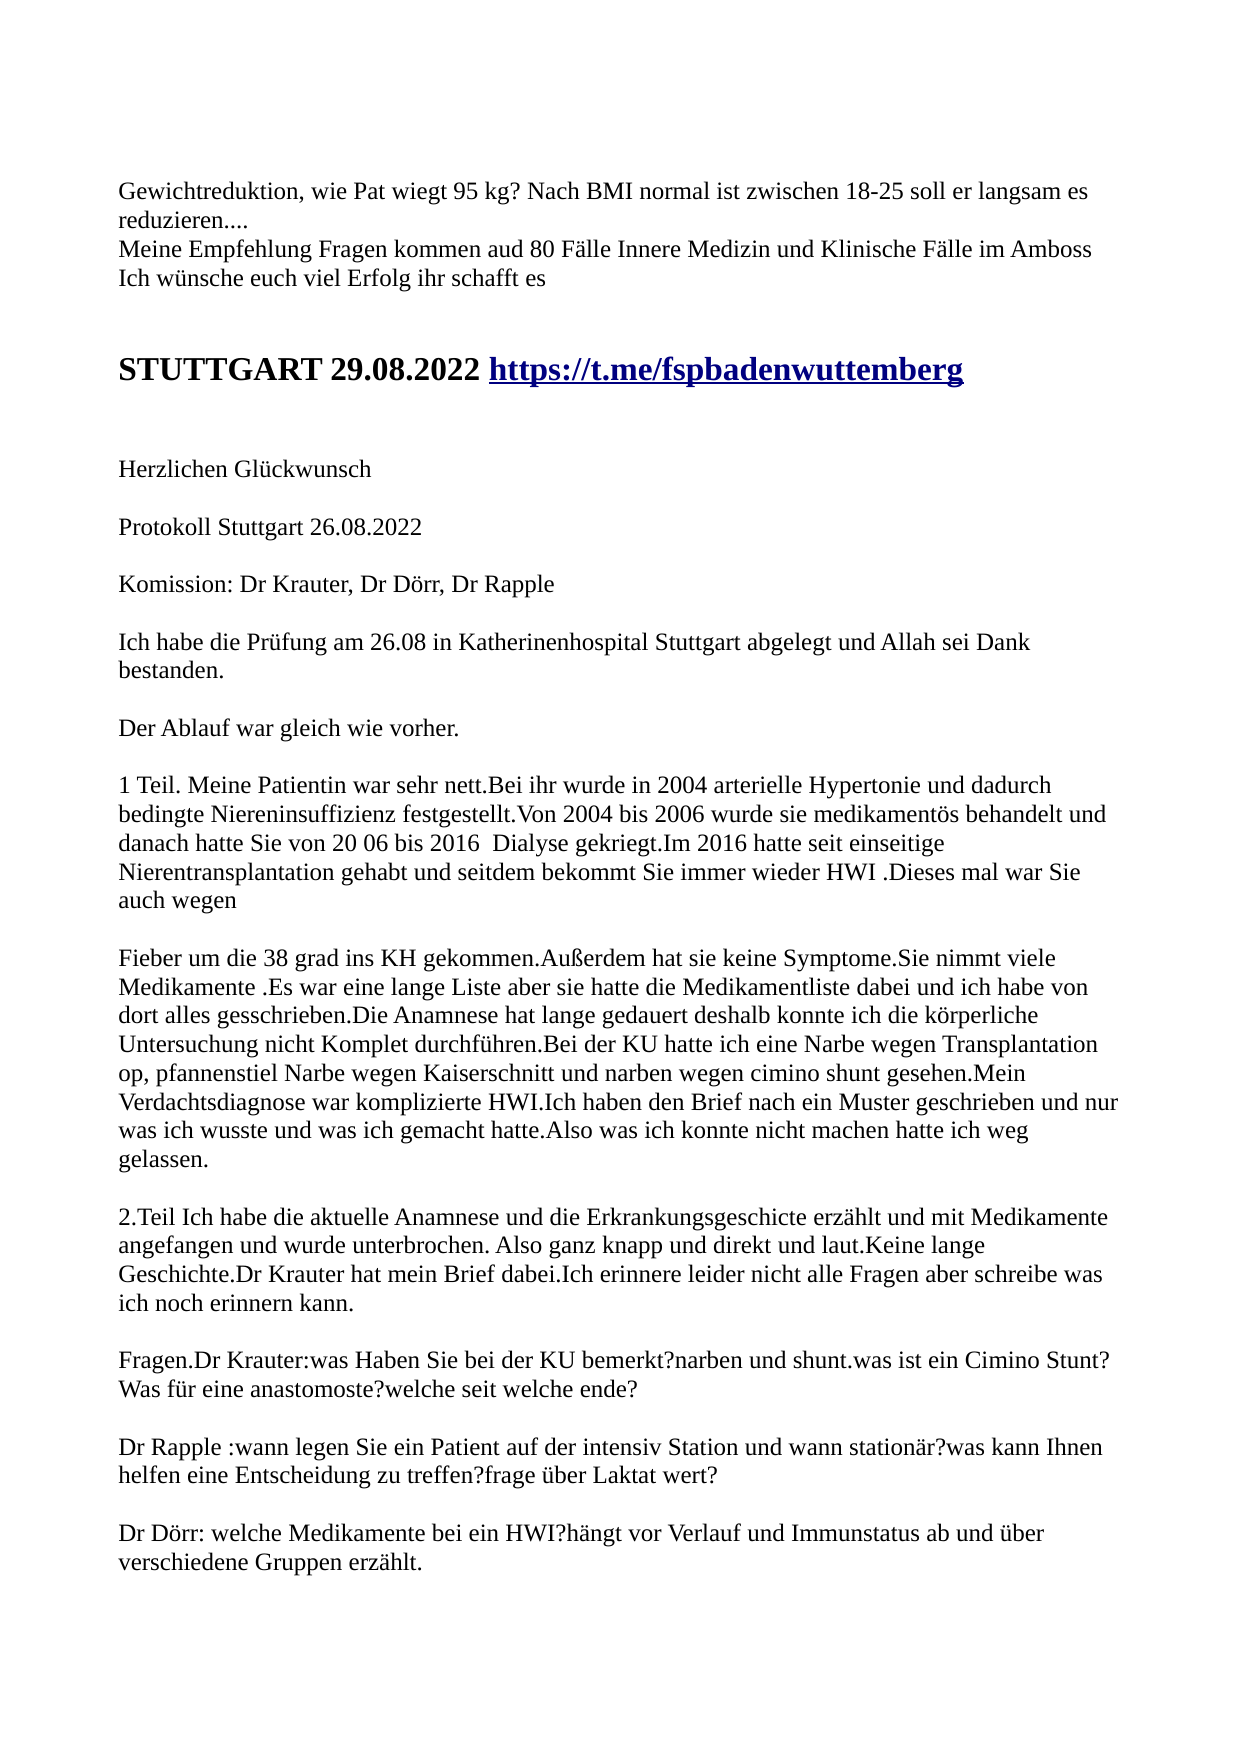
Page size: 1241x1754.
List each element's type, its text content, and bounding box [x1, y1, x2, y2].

text 2.Teil Ich habe die aktuelle Anamnese und die Erkrankungsgeschicte erzählt und mit Medikamente angefangen und wurde unterbrochen. Also ganz knapp und direkt und laut.Keine lange Geschichte.Dr Krauter hat mein Brief dabei.Ich erinnere leider nicht alle Fragen aber schreibe was ich noch erinnern kann. [118, 1202, 1122, 1317]
text Ich habe die Prüfung am 26.08 in Katherinenhospital Stuttgart abgelegt und Allah sei Dank bestanden. [118, 627, 1122, 684]
text 1 Teil. Meine Patientin war sehr nett.Bei ihr wurde in 2004 arterielle Hypertonie und dadurch bedingte Niereninsuffizienz festgestellt.Von 2004 bis 2006 wurde sie medikamentös behandelt und danach hatte Sie von 20 06 bis 2016 Dialyse gekriegt.Im 2016 hatte seit einseitige Nierentransplantation gehabt und seitdem bekommt Sie immer wieder HWI .Dieses mal war Sie auch wegen [118, 771, 1122, 914]
text Komission: Dr Krauter, Dr Dörr, Dr Rapple [118, 569, 1122, 598]
text Herzlichen Glückwunsch 🎉🥳 [118, 454, 1122, 483]
text Gewichtreduktion, wie Pat wiegt 95 kg? Nach BMI normal ist zwischen 18-25 soll er langsam es reduzieren.... [118, 176, 1122, 234]
text STUTTGART 29.08.2022 https://t.me/fspbadenwuttemberg [118, 349, 1122, 387]
text Meine Empfehlung Fragen kommen aud 80 Fälle Innere Medizin und Klinische Fälle im Amboss [118, 234, 1122, 263]
text Dr Rapple :wann legen Sie ein Patient auf der intensiv Station und wann stationär?was kann Ihnen helfen eine Entscheidung zu treffen?frage über Laktat wert? [118, 1432, 1122, 1489]
text Fieber um die 38 grad ins KH gekommen.Außerdem hat sie keine Symptome.Sie nimmt viele Medikamente .Es war eine lange Liste aber sie hatte die Medikamentliste dabei und ich habe von dort alles gesschrieben.Die Anamnese hat lange gedauert deshalb konnte ich die körperliche Untersuchung nicht Komplet durchführen.Bei der KU hatte ich eine Narbe wegen Transplantation op, pfannenstiel Narbe wegen Kaiserschnitt und narben wegen cimino shunt gesehen.Mein Verdachtsdiagnose war komplizierte HWI.Ich haben den Brief nach ein Muster geschrieben und nur was ich wusste und was ich gemacht hatte.Also was ich konnte nicht machen hatte ich weg gelassen. [118, 943, 1122, 1173]
text Der Ablauf war gleich wie vorher. [118, 713, 1122, 742]
text Fragen.Dr Krauter:was Haben Sie bei der KU bemerkt?narben und shunt.was ist ein Cimino Stunt? Was für eine anastomoste?welche seit welche ende? [118, 1346, 1122, 1403]
text Protokoll Stuttgart 26.08.2022 [118, 512, 1122, 541]
text Dr Dörr: welche Medikamente bei ein HWI?hängt vor Verlauf und Immunstatus ab und über verschiedene Gruppen erzählt. [118, 1518, 1122, 1576]
text Ich wünsche euch viel Erfolg ihr schafft es [118, 263, 1122, 291]
